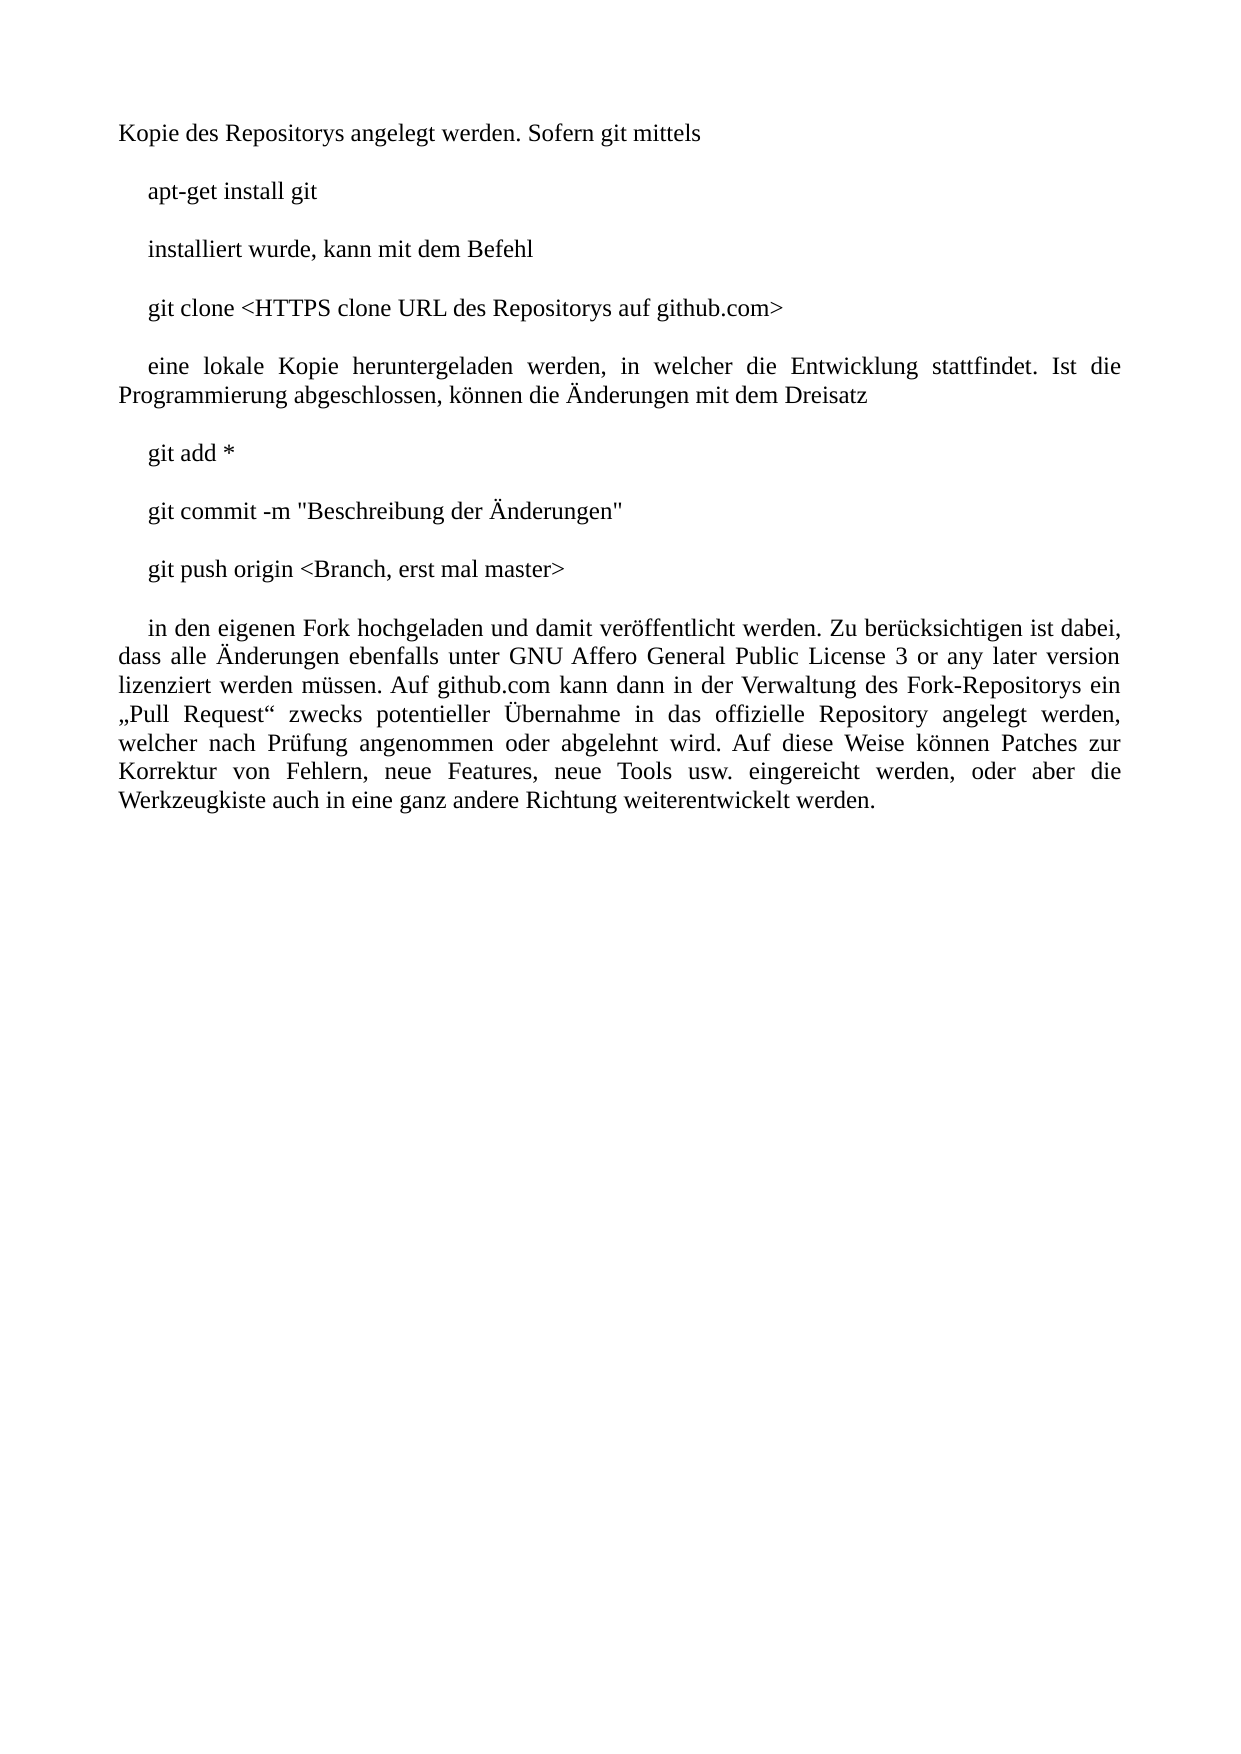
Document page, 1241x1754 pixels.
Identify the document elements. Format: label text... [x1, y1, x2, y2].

text in den eigenen Fork hochgeladen und damit veröffentlicht werden. Zu berücksichtigen ist dabei, dass alle Änderungen ebenfalls unter GNU Affero General Public License 3 or any later version lizenziert werden müssen. Auf github.com kann dann in der Verwaltung des Fork-Repositorys ein „Pull Request“ zwecks potentieller Übernahme in das offizielle Repository angelegt werden, welcher nach Prüfung angenommen oder abgelehnt wird. Auf diese Weise können Patches zur Korrektur von Fehlern, neue Features, neue Tools usw. eingereicht werden, oder aber die Werkzeugkiste auch in eine ganz andere Richtung weiterentwickelt werden. [118, 613, 1122, 814]
text Kopie des Repositorys angelegt werden. Sofern git mittels [118, 118, 1122, 147]
text git add * [118, 438, 1122, 467]
text installiert wurde, kann mit dem Befehl [118, 234, 1122, 263]
text git clone <HTTPS clone URL des Repositorys auf github.com> [118, 293, 1122, 322]
text git push origin <Branch, erst mal master> [118, 554, 1122, 583]
text apt-get install git [118, 176, 1122, 205]
text git commit -m "Beschreibung der Änderungen" [118, 496, 1122, 525]
text eine lokale Kopie heruntergeladen werden, in welcher die Entwicklung stattfindet. Ist die Programmierung abgeschlossen, können die Änderungen mit dem Dreisatz [118, 351, 1122, 408]
